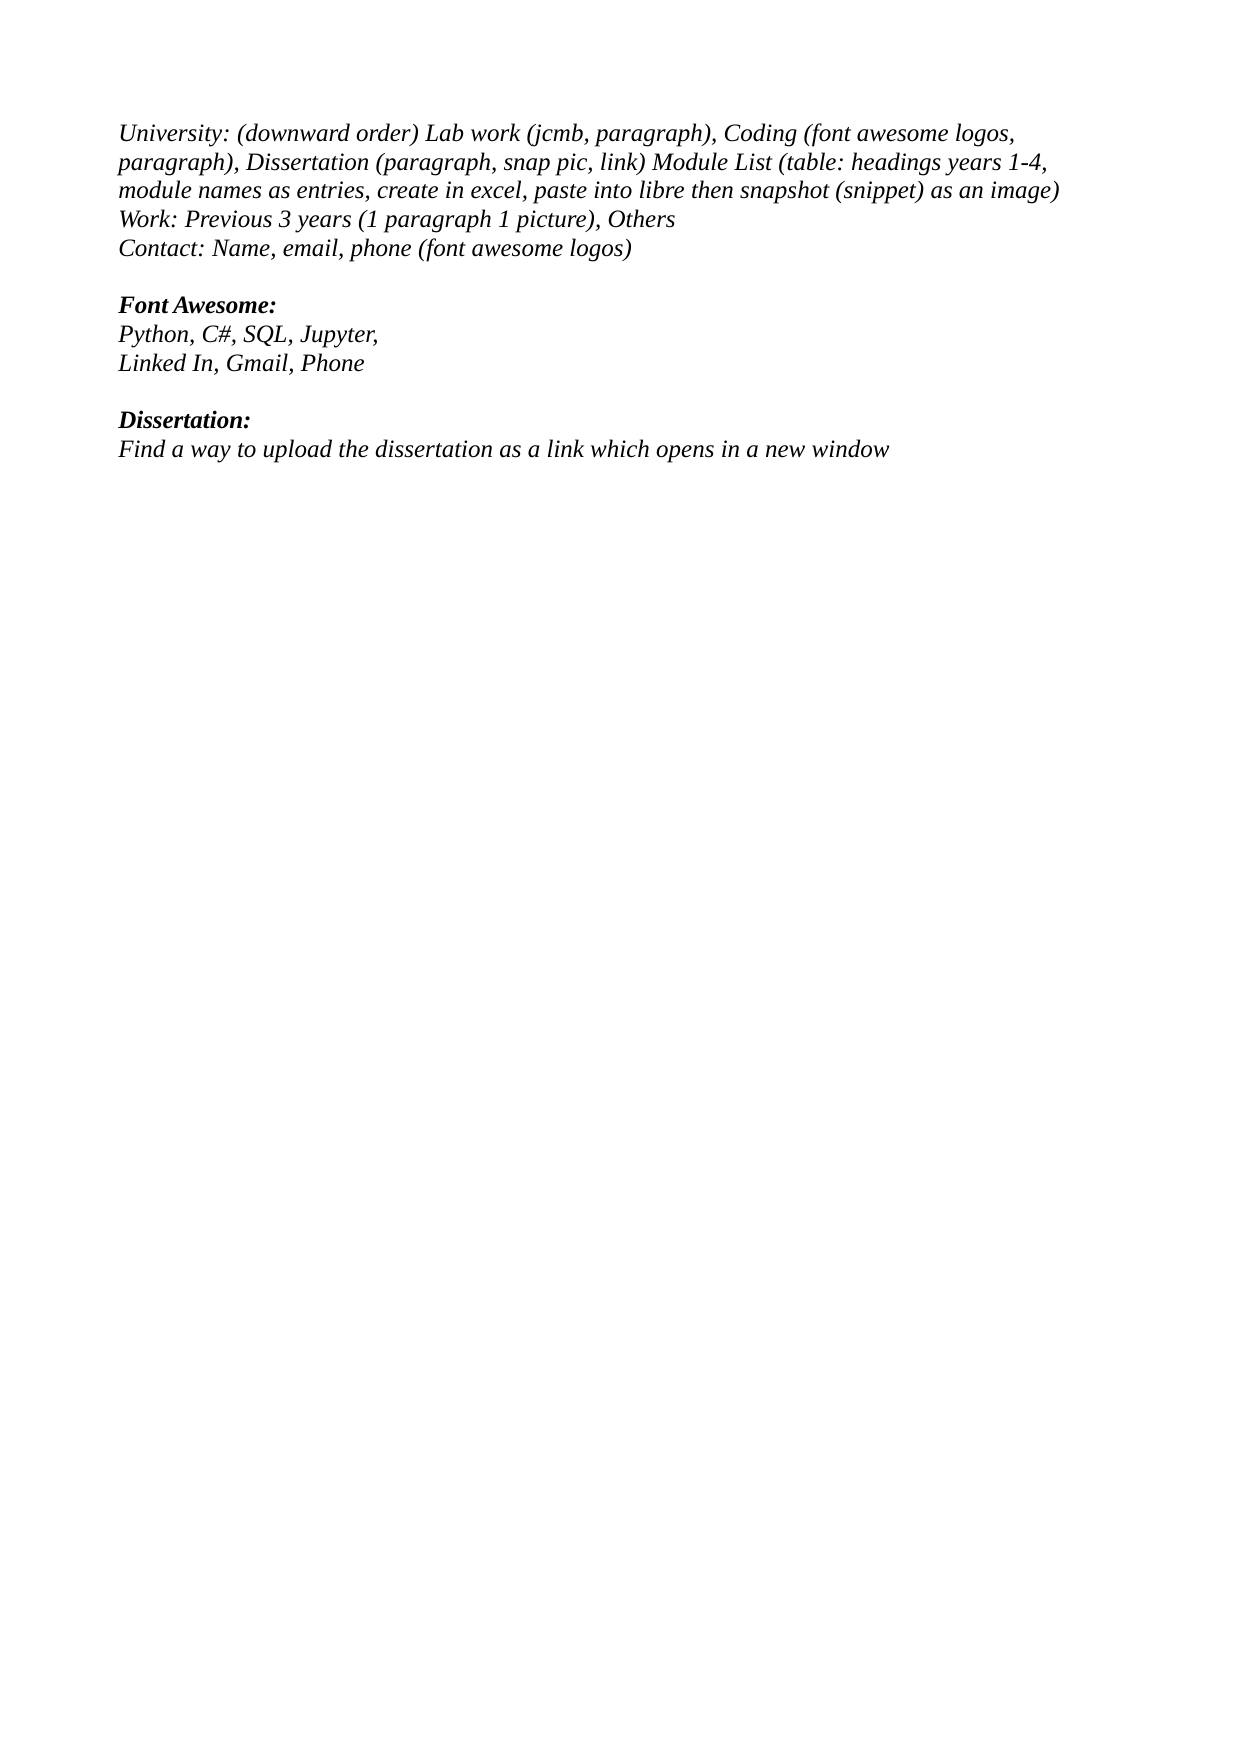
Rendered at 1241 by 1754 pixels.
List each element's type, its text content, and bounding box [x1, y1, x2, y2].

text Linked In, Gmail, Phone [118, 348, 1122, 377]
text Find a way to upload the dissertation as a link which opens in a new window [118, 434, 1122, 463]
text Python, C#, SQL, Jupyter, [118, 319, 1122, 348]
text Contact: Name, email, phone (font awesome logos) [118, 233, 1122, 262]
text Dissertation: [118, 406, 1122, 434]
text Work: Previous 3 years (1 paragraph 1 picture), Others [118, 204, 1122, 233]
text University: (downward order) Lab work (jcmb, paragraph), Coding (font awesome logos, paragraph), Dissertation (paragraph, snap pic, link) Module List (table: headings years 1-4, module names as entries, create in excel, paste into libre then snapshot (snippet) as an image) [118, 118, 1122, 204]
text Font Awesome: [118, 291, 1122, 319]
